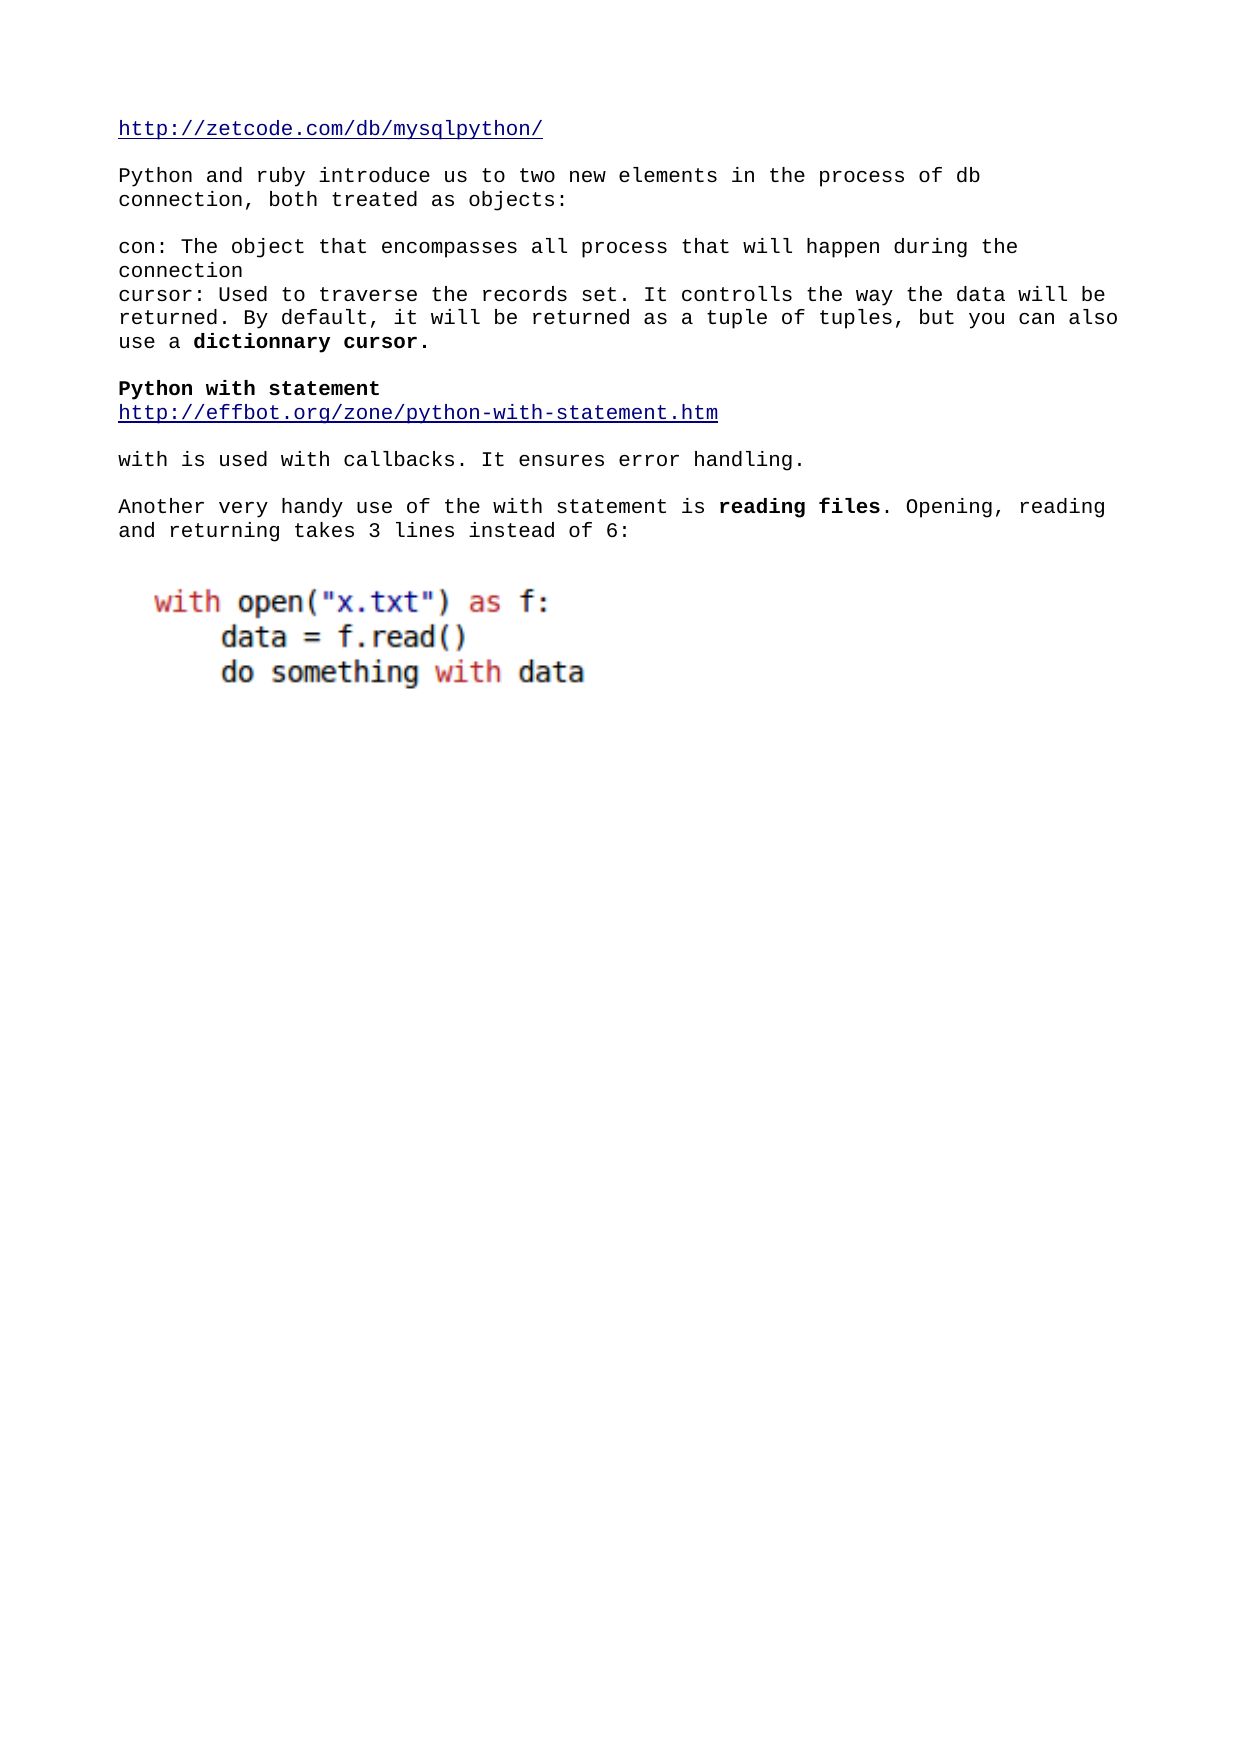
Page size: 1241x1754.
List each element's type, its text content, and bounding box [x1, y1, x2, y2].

text Python and ruby introduce us to two new elements in the process of db connection, both treated as objects: [118, 165, 1122, 213]
text Python with statement [118, 378, 1122, 402]
text con: The object that encompasses all process that will happen during the connection [118, 236, 1122, 284]
text with is used with callbacks. It ensures error handling. [118, 449, 1122, 473]
text http://zetcode.com/db/mysqlpython/ [118, 118, 1122, 142]
picture [118, 567, 658, 726]
text cursor: Used to traverse the records set. It controlls the way the data will be returned. By default, it will be returned as a tuple of tuples, but you can also use a dictionnary cursor. [118, 284, 1122, 354]
text http://effbot.org/zone/python-with-statement.htm [118, 402, 1122, 426]
text Another very handy use of the with statement is reading files. Opening, reading and returning takes 3 lines instead of 6: [118, 496, 1122, 544]
